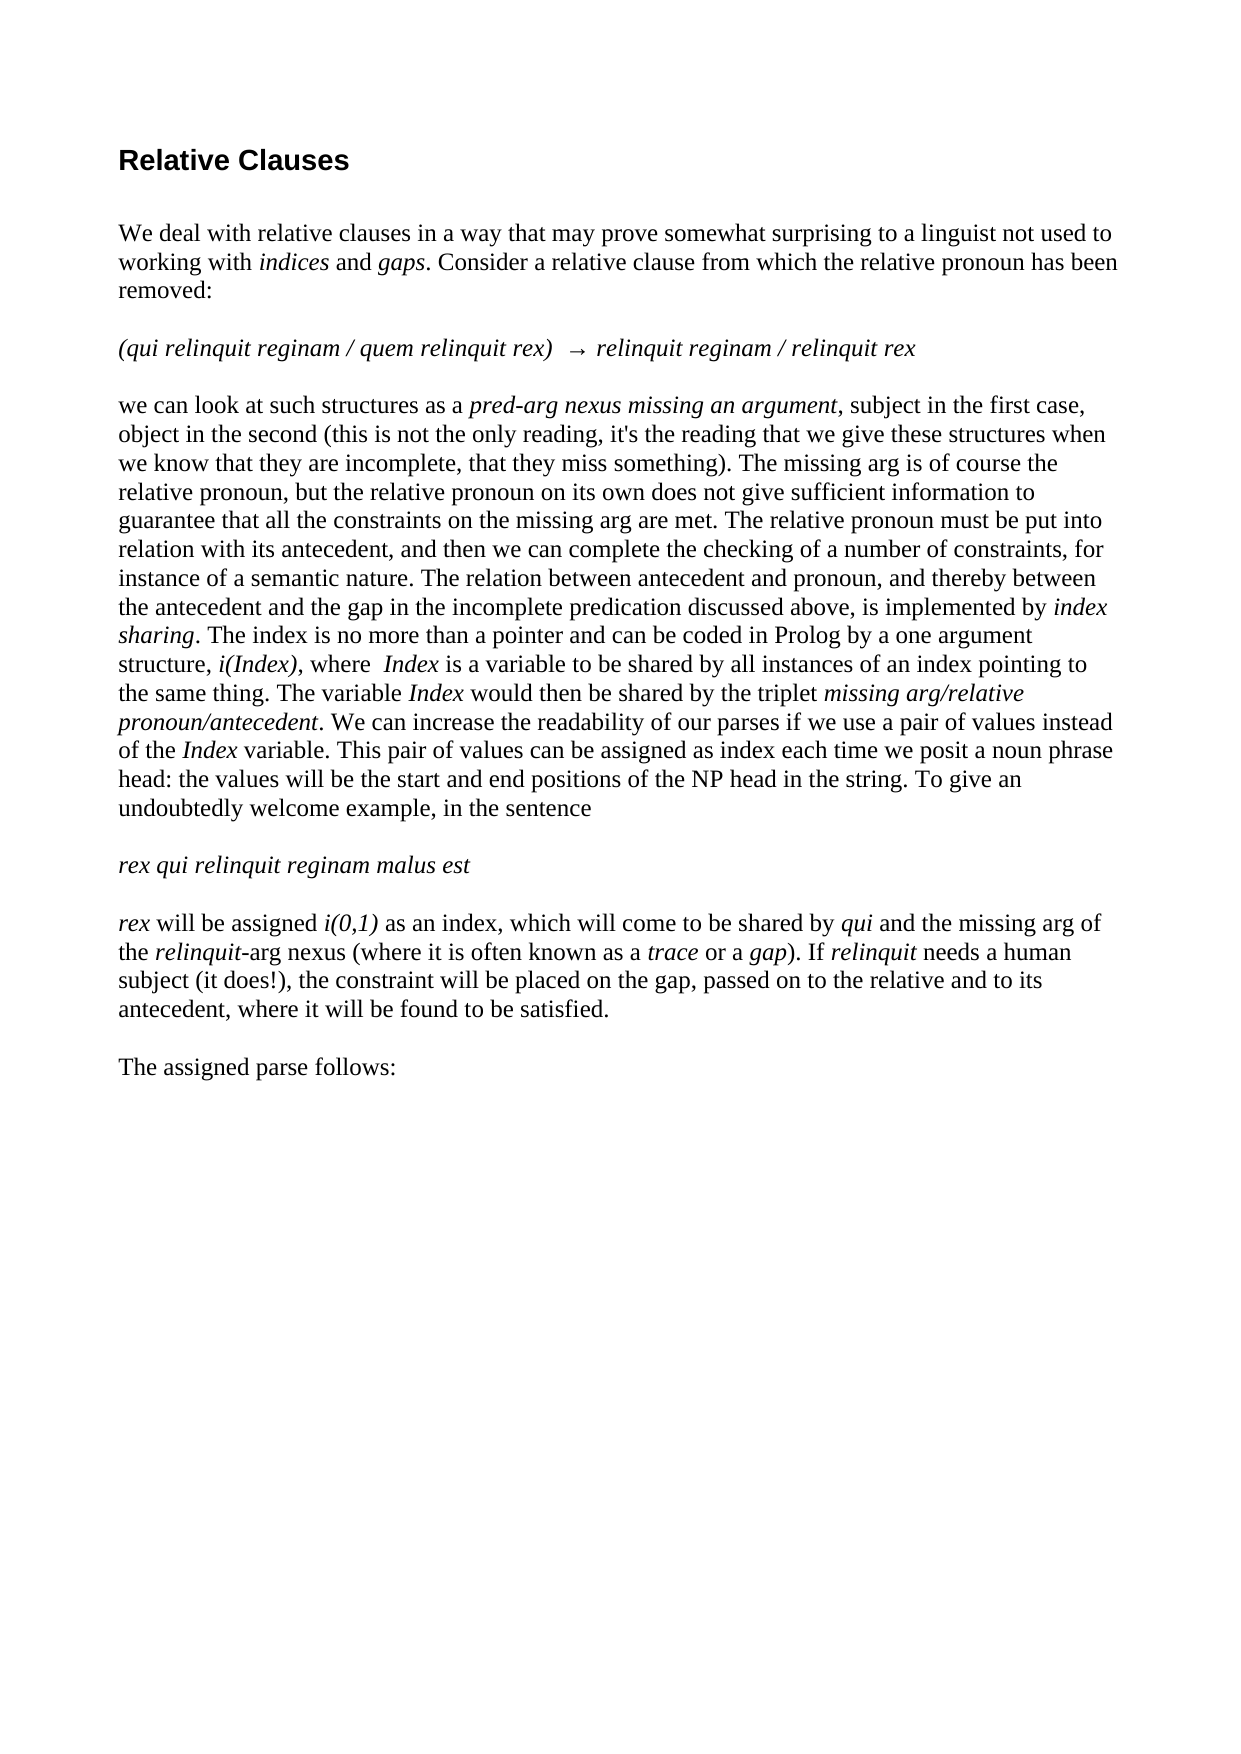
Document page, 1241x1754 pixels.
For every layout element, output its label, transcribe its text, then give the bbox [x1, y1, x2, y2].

text We deal with relative clauses in a way that may prove somewhat surprising to a linguist not used to working with indices and gaps. Consider a relative clause from which the relative pronoun has been removed: [118, 218, 1122, 304]
subtitle Relative Clauses [118, 143, 1122, 177]
text rex qui relinquit reginam malus est [118, 850, 1122, 879]
text (qui relinquit reginam / quem relinquit rex) → relinquit reginam / relinquit rex [118, 333, 1122, 362]
text rex will be assigned i(0,1) as an index, which will come to be shared by qui and the missing arg of the relinquit-arg nexus (where it is often known as a trace or a gap). If relinquit needs a human subject (it does!), the constraint will be placed on the gap, passed on to the relative and to its antecedent, where it will be found to be satisfied. [118, 908, 1122, 1023]
text The assigned parse follows: [118, 1052, 1122, 1080]
text we can look at such structures as a pred-arg nexus missing an argument, subject in the first case, object in the second (this is not the only reading, it's the reading that we give these structures when we know that they are incomplete, that they miss something). The missing arg is of course the relative pronoun, but the relative pronoun on its own does not give sufficient information to guarantee that all the constraints on the missing arg are met. The relative pronoun must be put into relation with its antecedent, and then we can complete the checking of a number of constraints, for instance of a semantic nature. The relation between antecedent and pronoun, and thereby between the antecedent and the gap in the incomplete predication discussed above, is implemented by index sharing. The index is no more than a pointer and can be coded in Prolog by a one argument structure, i(Index), where Index is a variable to be shared by all instances of an index pointing to the same thing. The variable Index would then be shared by the triplet missing arg/relative pronoun/antecedent. We can increase the readability of our parses if we use a pair of values instead of the Index variable. This pair of values can be assigned as index each time we posit a noun phrase head: the values will be the start and end positions of the NP head in the string. To give an undoubtedly welcome example, in the sentence [118, 390, 1122, 822]
